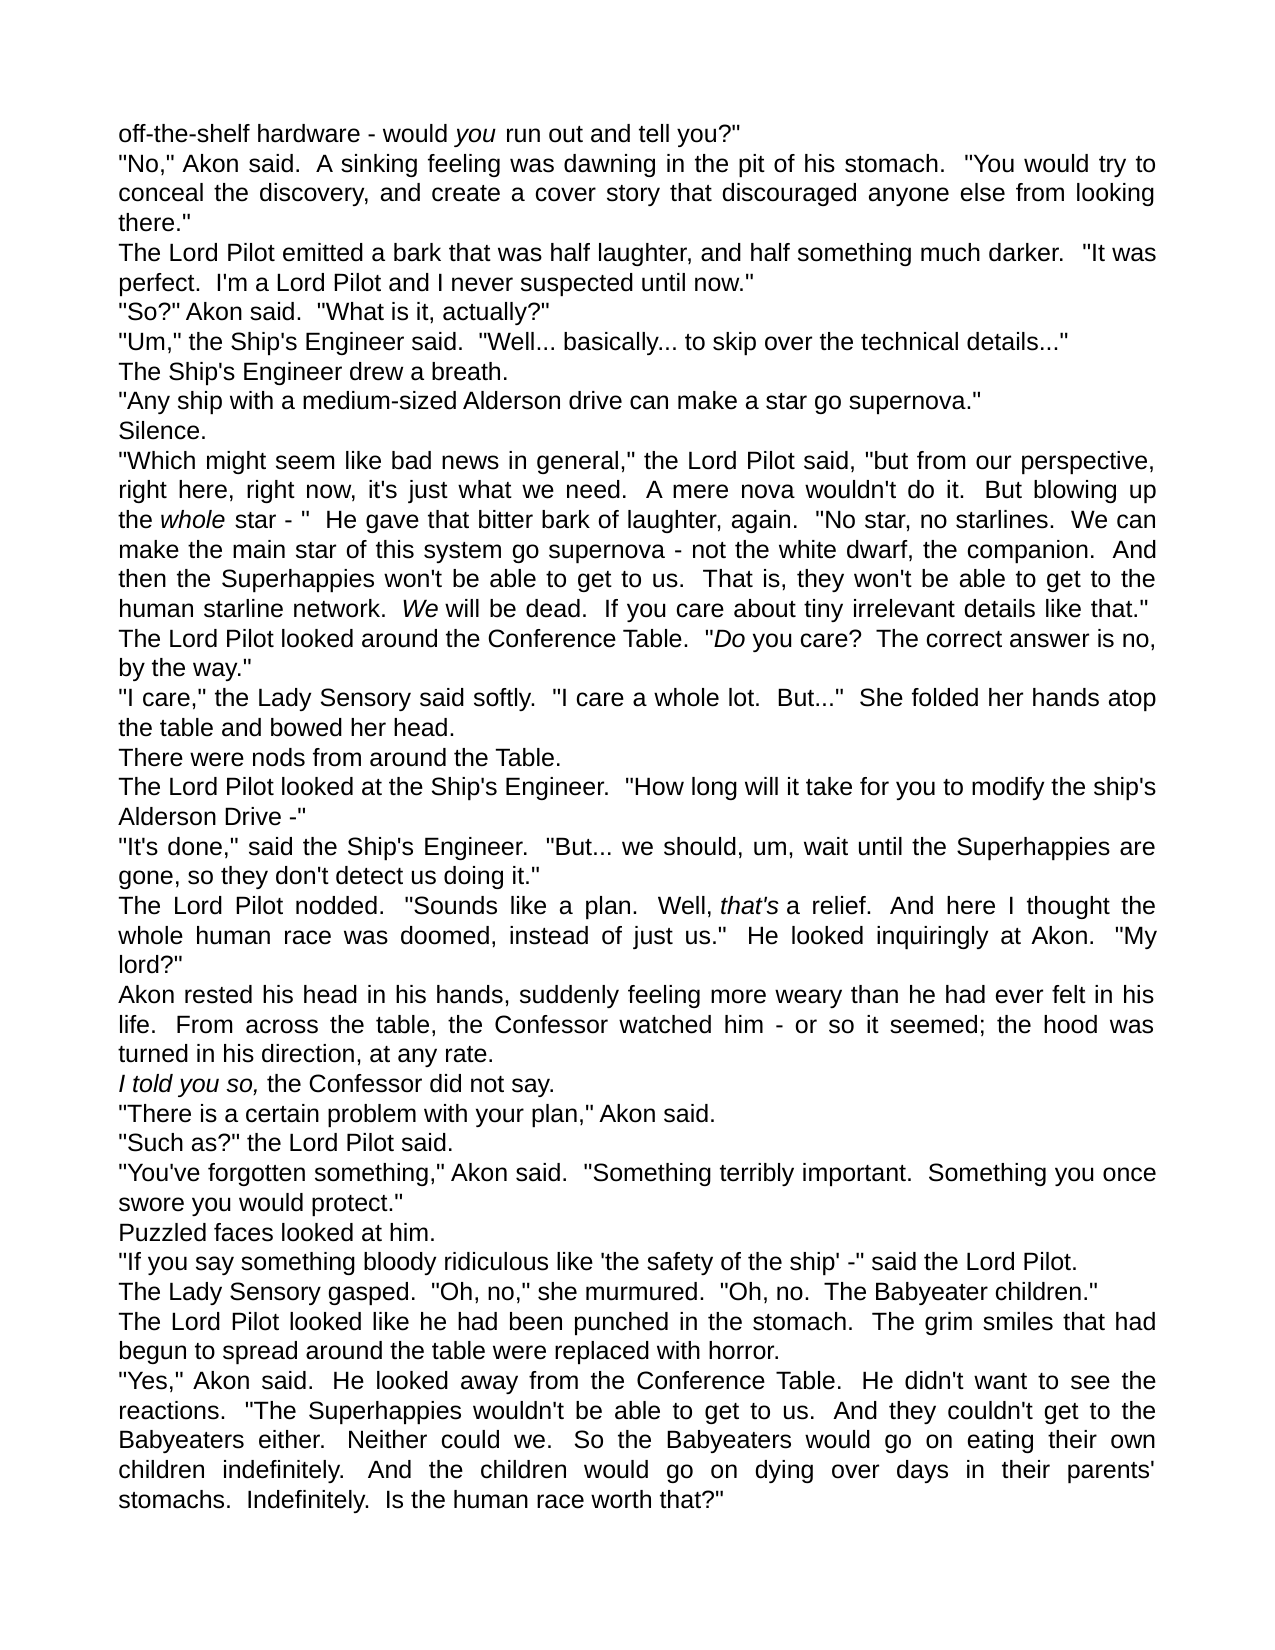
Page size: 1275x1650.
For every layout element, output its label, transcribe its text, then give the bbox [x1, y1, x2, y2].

text "Any ship with a medium-sized Alderson drive can make a star go supernova." [118, 385, 1157, 415]
text "Yes," Akon said. He looked away from the Conference Table. He didn't want to see the reactions. "The Superhappies wouldn't be able to get to us. And they couldn't get to the Babyeaters either. Neither could we. So the Babyeaters would go on eating their own children indefinitely. And the children would go on dying over days in their parents' stomachs. Indefinitely. Is the human race worth that?" [118, 1365, 1157, 1513]
text "Um," the Ship's Engineer said. "Well... basically... to skip over the technical details..." [118, 326, 1157, 356]
text "If you say something bloody ridiculous like 'the safety of the ship' -" said the Lord Pilot. [118, 1246, 1157, 1276]
text The Lord Pilot looked at the Ship's Engineer. "How long will it take for you to modify the ship's Alderson Drive -" [118, 771, 1157, 831]
text "It's done," said the Ship's Engineer. "But... we should, um, wait until the Superhappies are gone, so they don't detect us doing it." [118, 831, 1157, 890]
text The Ship's Engineer drew a breath. [118, 356, 1157, 385]
text The Lord Pilot emitted a bark that was half laughter, and half something much darker. "It was perfect. I'm a Lord Pilot and I never suspected until now." [118, 237, 1157, 296]
text Silence. [118, 415, 1157, 445]
text The Lord Pilot looked like he had been punched in the stomach. The grim smiles that had begun to spread around the table were replaced with horror. [118, 1306, 1157, 1365]
text I told you so, the Confessor did not say. [118, 1068, 1157, 1098]
text The Lady Sensory gasped. "Oh, no," she murmured. "Oh, no. The Babyeater children." [118, 1276, 1157, 1306]
text "No," Akon said. A sinking feeling was dawning in the pit of his stomach. "You would try to conceal the discovery, and create a cover story that discouraged anyone else from looking there." [118, 148, 1157, 237]
text "You've forgotten something," Akon said. "Something terribly important. Something you once swore you would protect." [118, 1157, 1157, 1217]
text Akon rested his head in his hands, suddenly feeling more weary than he had ever felt in his life. From across the table, the Confessor watched him - or so it seemed; the hood was turned in his direction, at any rate. [118, 979, 1157, 1068]
text "Such as?" the Lord Pilot said. [118, 1127, 1157, 1157]
text "Which might seem like bad news in general," the Lord Pilot said, "but from our perspective, right here, right now, it's just what we need. A mere nova wouldn't do it. But blowing up the whole star - " He gave that bitter bark of laughter, again. "No star, no starlines. We can make the main star of this system go supernova - not the white dwarf, the companion. And then the Superhappies won't be able to get to us. That is, they won't be able to get to the human starline network. We will be dead. If you care about tiny irrelevant details like that." The Lord Pilot looked around the Conference Table. "Do you care? The correct answer is no, by the way." [118, 445, 1157, 682]
text off-the-shelf hardware - would you run out and tell you?" [118, 118, 1157, 148]
text The Lord Pilot nodded. "Sounds like a plan. Well, that's a relief. And here I thought the whole human race was doomed, instead of just us." He looked inquiringly at Akon. "My lord?" [118, 890, 1157, 979]
text Puzzled faces looked at him. [118, 1217, 1157, 1246]
text "I care," the Lady Sensory said softly. "I care a whole lot. But..." She folded her hands atop the table and bowed her head. [118, 682, 1157, 742]
text There were nods from around the Table. [118, 742, 1157, 771]
text "There is a certain problem with your plan," Akon said. [118, 1098, 1157, 1127]
text "So?" Akon said. "What is it, actually?" [118, 296, 1157, 326]
